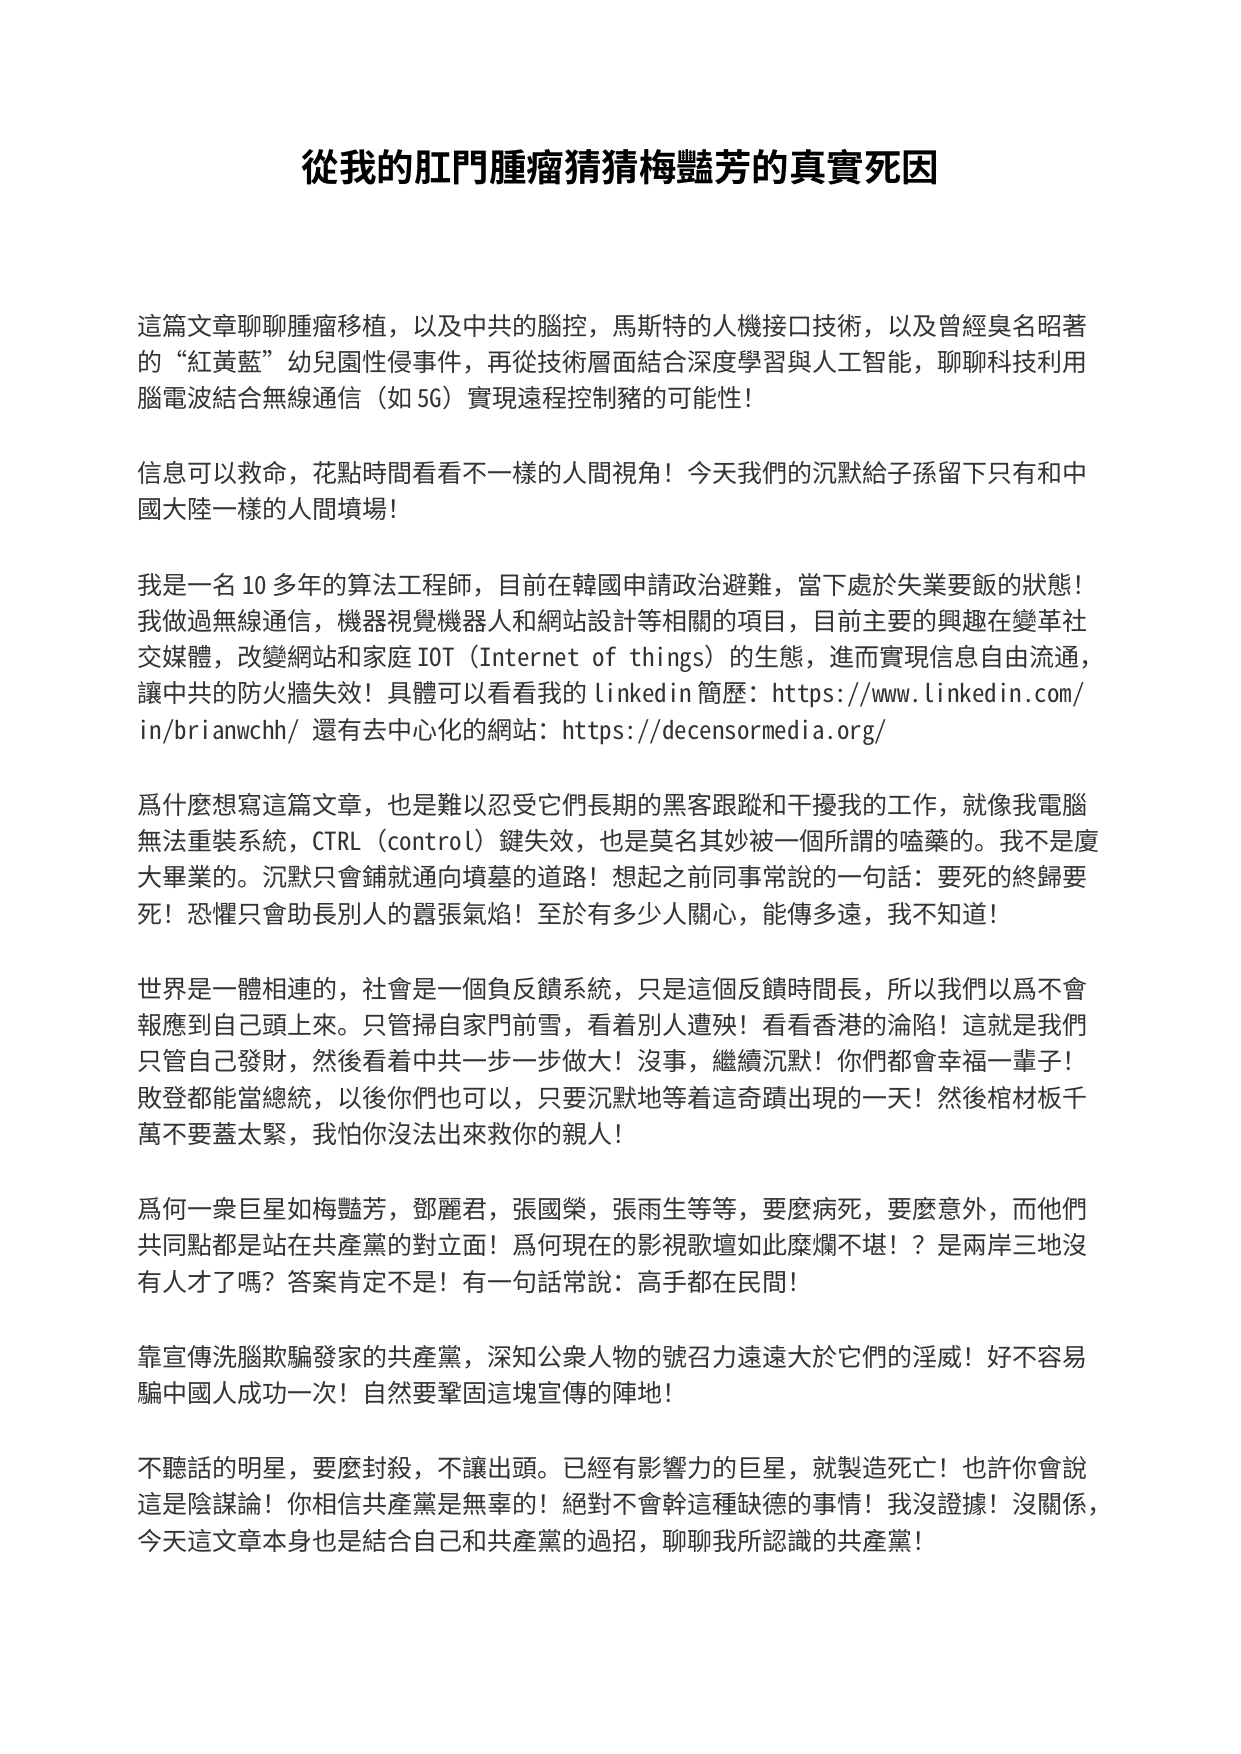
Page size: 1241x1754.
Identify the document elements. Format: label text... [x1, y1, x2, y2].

text 靠宣傳洗腦欺騙發家的共產黨，深知公衆人物的號召力遠遠大於它們的淫威！好不容易騙中國人成功一次！自然要鞏固這塊宣傳的陣地！ [137, 1337, 1103, 1410]
text 爲何一衆巨星如梅豔芳，鄧麗君，張國榮，張雨生等等，要麼病死，要麼意外，而他們共同點都是站在共產黨的對立面！爲何現在的影視歌壇如此糜爛不堪！？是兩岸三地沒有人才了嗎？答案肯定不是！有一句話常說：高手都在民間！ [137, 1189, 1103, 1298]
text 不聽話的明星，要麼封殺，不讓出頭。已經有影響力的巨星，就製造死亡！也許你會說這是陰謀論！你相信共產黨是無辜的！絕對不會幹這種缺德的事情！我沒證據！沒關係，今天這文章本身也是結合自己和共產黨的過招，聊聊我所認識的共產黨！ [137, 1449, 1103, 1557]
text 世界是一體相連的，社會是一個負反饋系統，只是這個反饋時間長，所以我們以爲不會報應到自己頭上來。只管掃自家門前雪，看着別人遭殃！看看香港的淪陷！這就是我們只管自己發財，然後看着中共一步一步做大！沒事，繼續沉默！你們都會幸福一輩子！敗登都能當總統，以後你們也可以，只要沉默地等着這奇蹟出現的一天！然後棺材板千萬不要蓋太緊，我怕你沒法出來救你的親人！ [137, 969, 1103, 1151]
title 從我的肛門腫瘤猜猜梅豔芳的真實死因 [118, 138, 1122, 192]
text 我是一名10多年的算法工程師，目前在韓國申請政治避難，當下處於失業要飯的狀態！我做過無線通信，機器視覺機器人和網站設計等相關的項目，目前主要的興趣在變革社交媒體，改變網站和家庭IOT（Internet of things）的生態，進而實現信息自由流通，讓中共的防火牆失效！具體可以看看我的linkedin簡歷：https://www.linkedin.com/in/brianwchh/ 還有去中心化的網站：https://decensormedia.org/ [137, 565, 1103, 746]
text 爲什麼想寫這篇文章，也是難以忍受它們長期的黑客跟蹤和干擾我的工作，就像我電腦無法重裝系統，CTRL（control）鍵失效，也是莫名其妙被一個所謂的嗑藥的。我不是廈大畢業的。沉默只會鋪就通向墳墓的道路！想起之前同事常說的一句話：要死的終歸要死！恐懼只會助長別人的囂張氣焰！至於有多少人關心，能傳多遠，我不知道！ [137, 785, 1103, 930]
text 信息可以救命，花點時間看看不一樣的人間視角！今天我們的沉默給子孫留下只有和中國大陸一樣的人間墳場！ [137, 454, 1103, 526]
text 這篇文章聊聊腫瘤移植，以及中共的腦控，馬斯特的人機接口技術，以及曾經臭名昭著的“紅黃藍”幼兒園性侵事件，再從技術層面結合深度學習與人工智能，聊聊科技利用腦電波結合無線通信（如5G）實現遠程控制豬的可能性！ [137, 306, 1103, 415]
